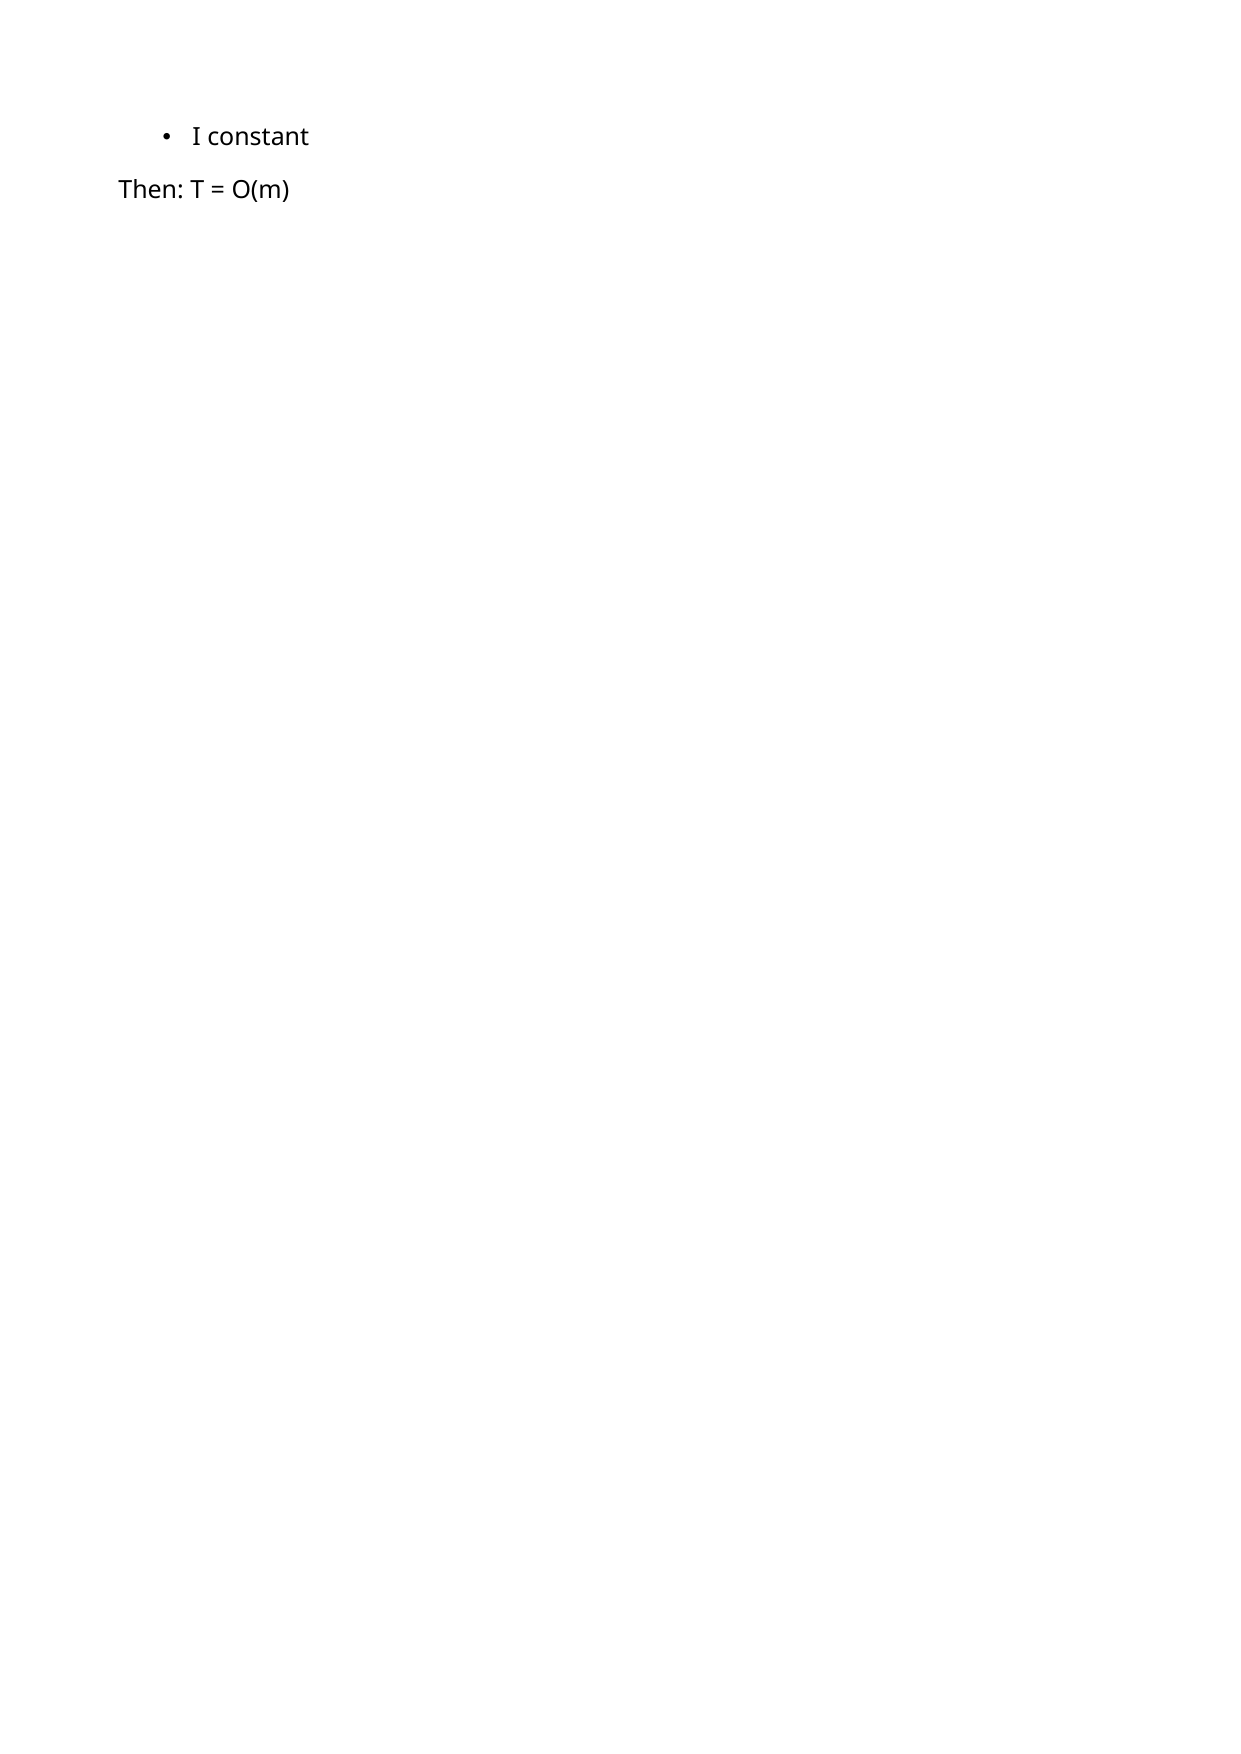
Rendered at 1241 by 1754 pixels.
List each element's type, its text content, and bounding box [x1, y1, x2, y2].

text Then: T = O(m) [118, 172, 1122, 206]
list I constant [162, 118, 1122, 152]
